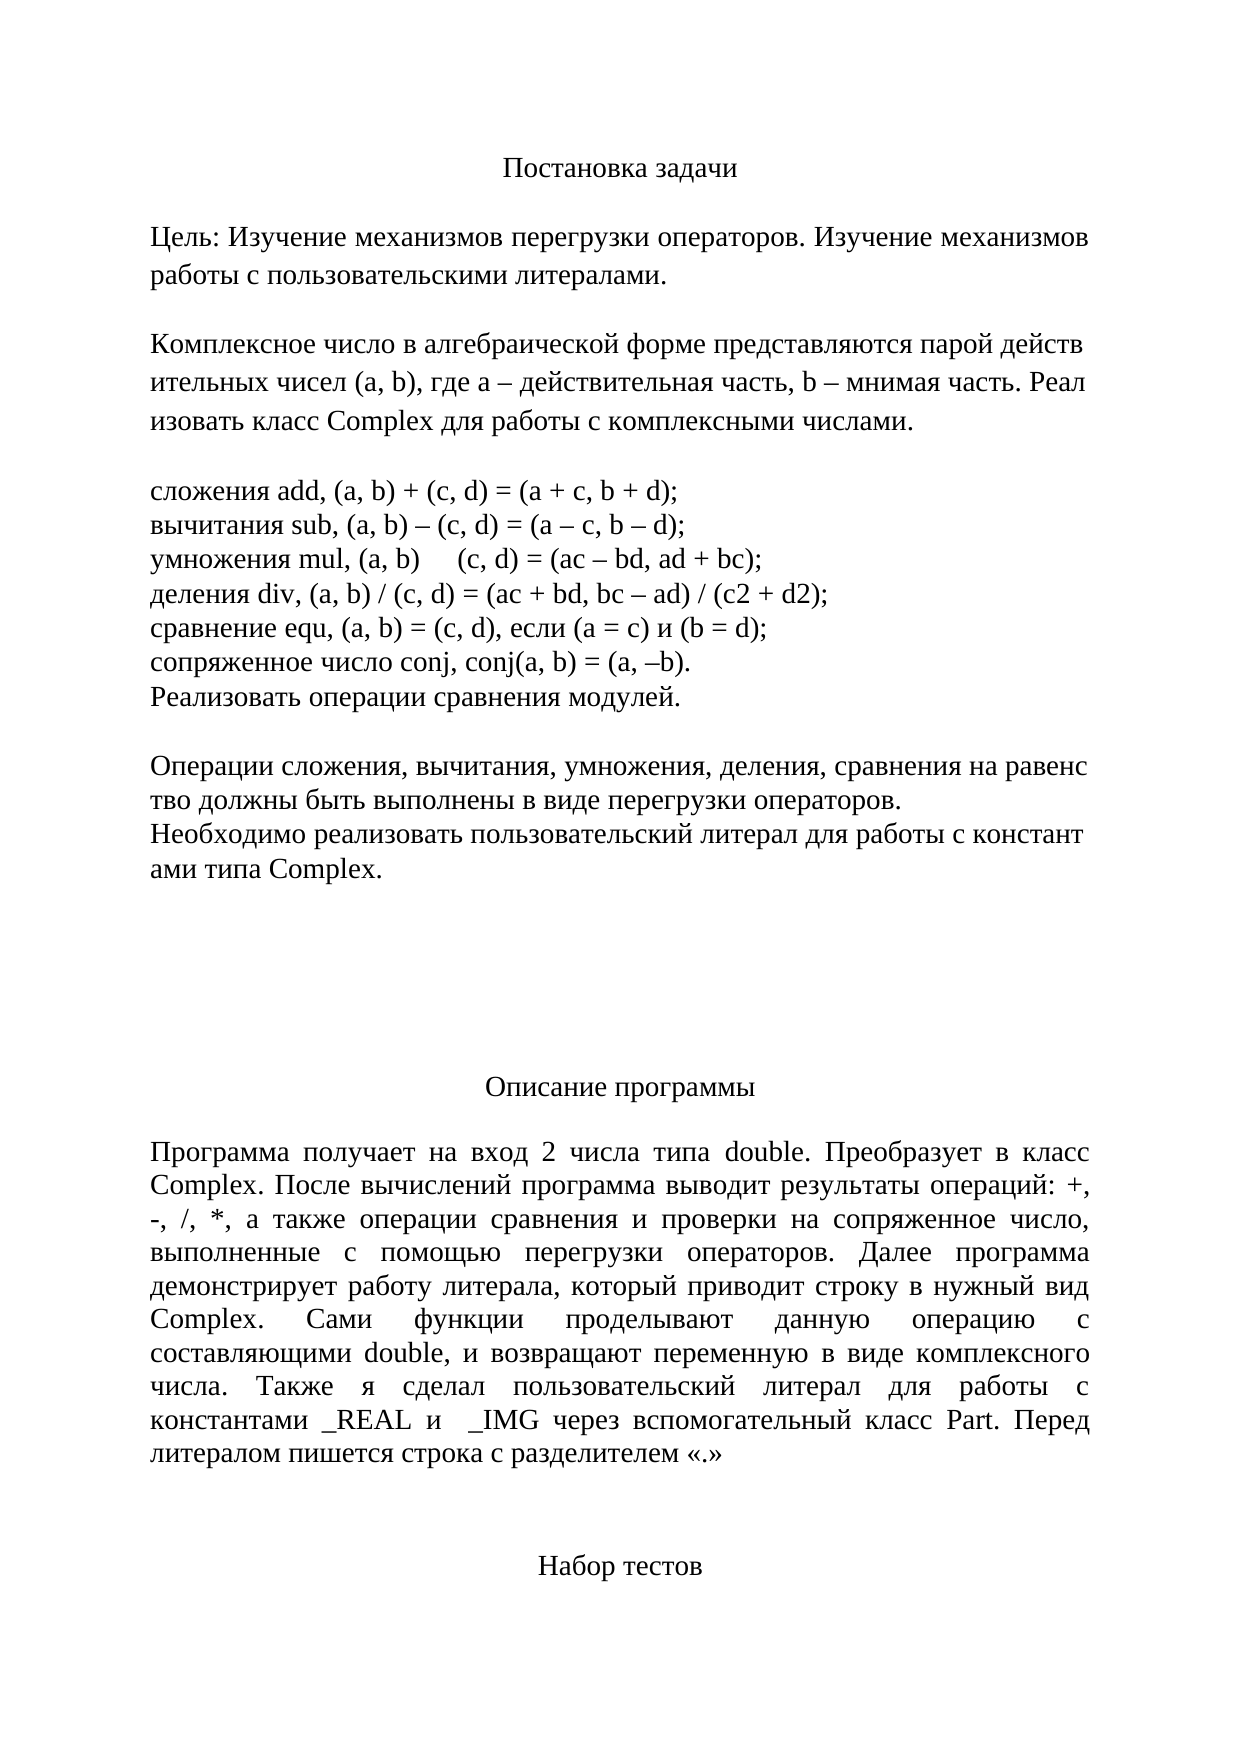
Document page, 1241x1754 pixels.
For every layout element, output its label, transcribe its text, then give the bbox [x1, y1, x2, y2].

text Описание программы [150, 1069, 1090, 1102]
text сравнение equ, (a, b) = (c, d), если (a = c) и (b = d); [150, 609, 1090, 644]
text Постановка задачи [150, 150, 1090, 183]
text Набор тестов [150, 1548, 1090, 1582]
text Операции сложения, вычитания, умножения, деления, сравнения на равенство должны быть выполнены в виде перегрузки операторов. [150, 747, 1090, 816]
text Программа получает на вход 2 числа типа double. Преобразует в класс Complex. После вычислений программа выводит результаты операций: +, -, /, *, а также операции сравнения и проверки на сопряженное число, выполненные с помощью перегрузки операторов. Далее программа демонстрирует работу литерала, который приводит строку в нужный вид Complex. Сами функции проделывают данную операцию с составляющими double, и возвращают переменную в виде комплексного числа. Также я сделал пользовательский литерал для работы с константами _REAL и _IMG через вспомогательный класс Part. Перед литералом пишется строка с разделителем «.» [150, 1134, 1090, 1469]
text Реализовать операции сравнения модулей. [150, 678, 1090, 712]
text сопряженное число conj, conj(a, b) = (a, –b). [150, 644, 1090, 678]
text умножения mul, (a, b)  (c, d) = (ac – bd, ad + bc); [150, 541, 1090, 575]
text вычитания sub, (a, b) – (c, d) = (a – c, b – d); [150, 506, 1090, 541]
text Комплексное число в алгебраической форме представляются парой действительных чисел (a, b), где a – действительная часть, b – мнимая часть. Реализовать класс Complex для работы с комплексными числами. [150, 326, 1090, 437]
text Цель: Изучение механизмов перегрузки операторов. Изучение механизмов работы с пользовательскими литералами. [150, 219, 1090, 291]
text сложения add, (a, b) + (c, d) = (a + c, b + d); [150, 472, 1090, 506]
text деления div, (a, b) / (c, d) = (ac + bd, bc – ad) / (c2 + d2); [150, 575, 1090, 609]
text Необходимо реализовать пользовательский литерал для работы с константами типа Complex. [150, 816, 1090, 884]
